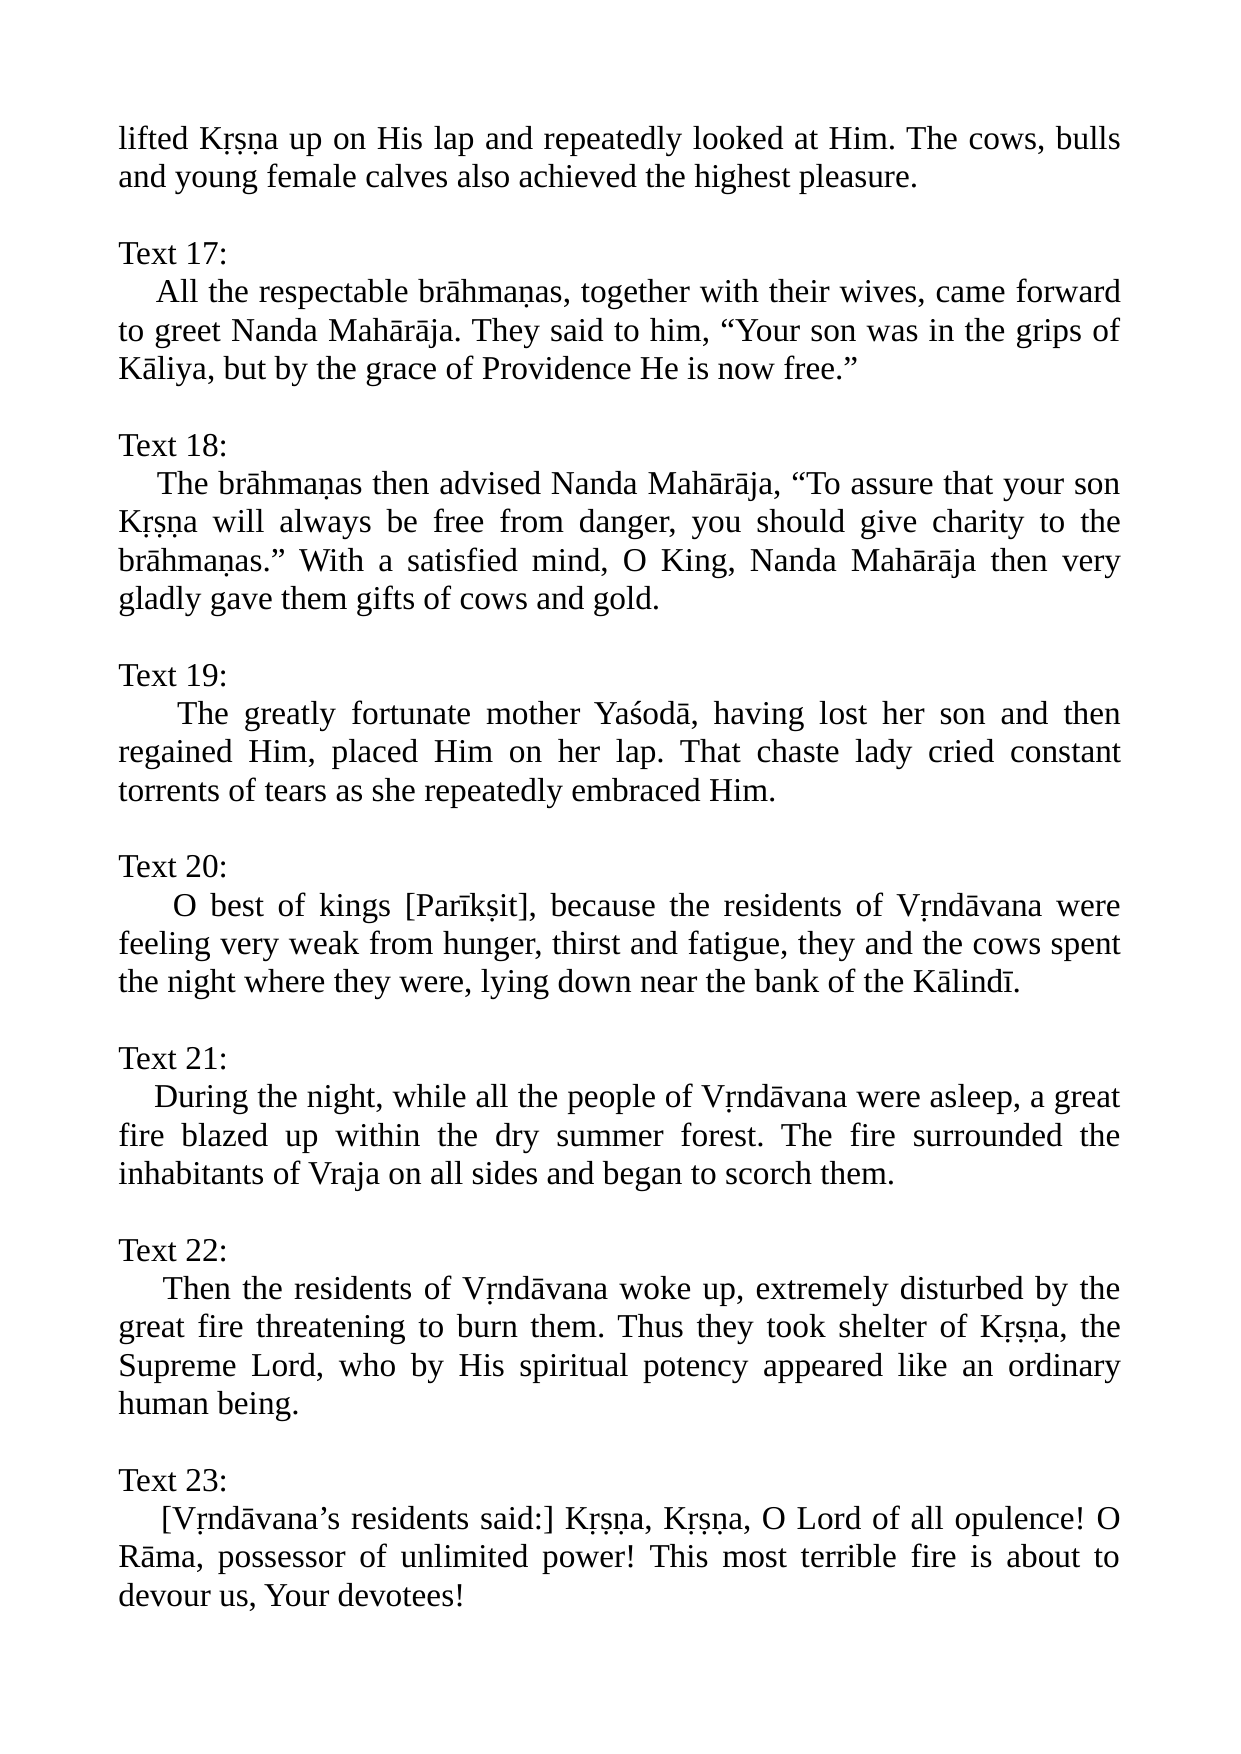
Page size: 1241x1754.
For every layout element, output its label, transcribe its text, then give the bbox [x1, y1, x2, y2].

text Text 18: [118, 425, 1122, 463]
text The brāhmaṇas then advised Nanda Mahārāja, “To assure that your son Kṛṣṇa will always be free from danger, you should give charity to the brāhmaṇas.” With a satisfied mind, O King, Nanda Mahārāja then very gladly gave them gifts of cows and gold. [118, 463, 1122, 616]
text [Vṛndāvana’s residents said:] Kṛṣṇa, Kṛṣṇa, O Lord of all opulence! O Rāma, possessor of unlimited power! This most terrible fire is about to devour us, Your devotees! [118, 1498, 1122, 1613]
text Text 20: [118, 846, 1122, 885]
text Text 21: [118, 1038, 1122, 1076]
text O best of kings [Parīkṣit], because the residents of Vṛndāvana were feeling very weak from hunger, thirst and fatigue, they and the cows spent the night where they were, lying down near the bank of the Kālindī. [118, 885, 1122, 1000]
text The greatly fortunate mother Yaśodā, having lost her son and then regained Him, placed Him on her lap. That chaste lady cried constant torrents of tears as she repeatedly embraced Him. [118, 693, 1122, 808]
text Text 17: [118, 233, 1122, 271]
text lifted Kṛṣṇa up on His lap and repeatedly looked at Him. The cows, bulls and young female calves also achieved the highest pleasure. [118, 118, 1122, 195]
text Then the residents of Vṛndāvana woke up, extremely disturbed by the great fire threatening to burn them. Thus they took shelter of Kṛṣṇa, the Supreme Lord, who by His spiritual potency appeared like an ordinary human being. [118, 1268, 1122, 1421]
text All the respectable brāhmaṇas, together with their wives, came forward to greet Nanda Mahārāja. They said to him, “Your son was in the grips of Kāliya, but by the grace of Providence He is now free.” [118, 271, 1122, 386]
text Text 22: [118, 1230, 1122, 1268]
text Text 23: [118, 1460, 1122, 1498]
text During the night, while all the people of Vṛndāvana were asleep, a great fire blazed up within the dry summer forest. The fire surrounded the inhabitants of Vraja on all sides and began to scorch them. [118, 1076, 1122, 1191]
text Text 19: [118, 655, 1122, 693]
